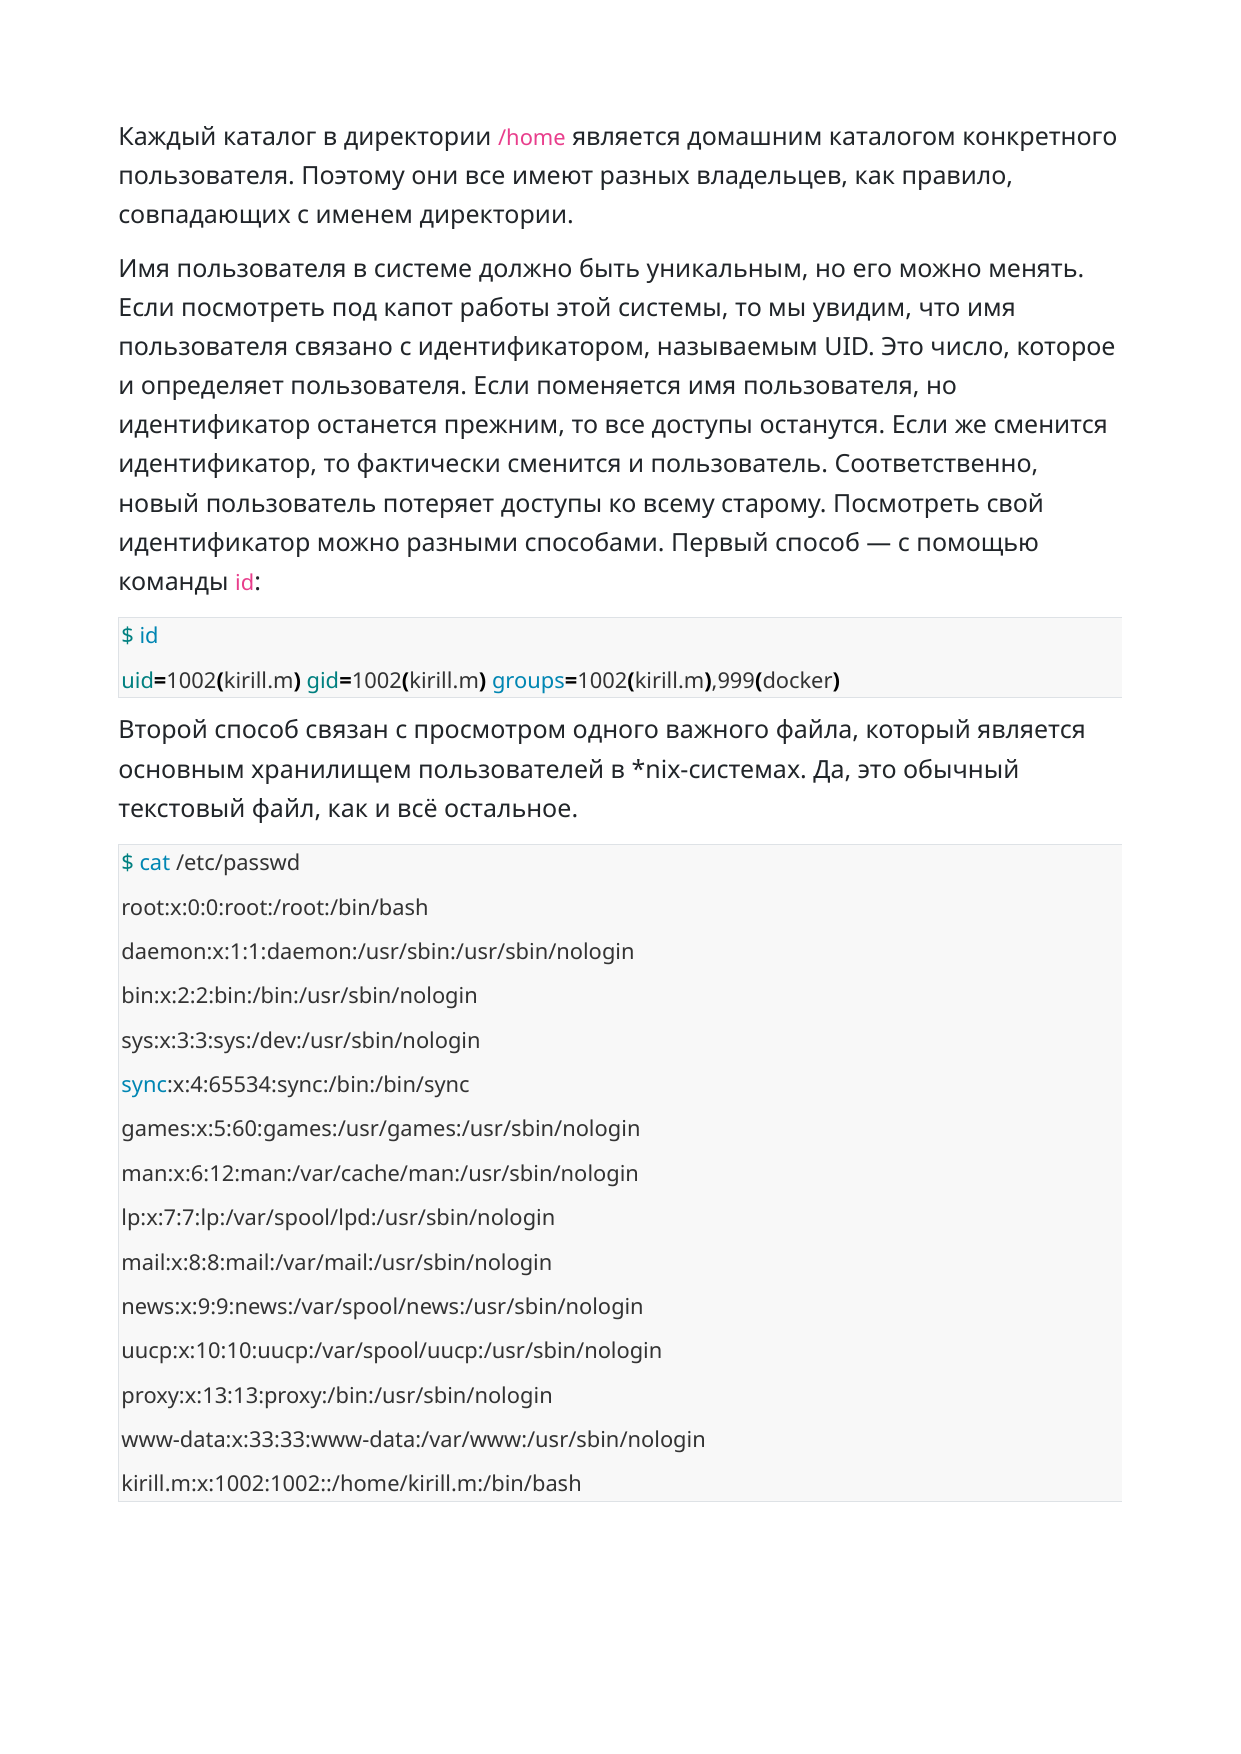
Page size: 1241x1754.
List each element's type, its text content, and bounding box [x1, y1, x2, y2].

text Второй способ связан с просмотром одного важного файла, который является основным хранилищем пользователей в *nix-системах. Да, это обычный текстовый файл, как и всё остальное. [118, 712, 1122, 824]
text sync:x:4:65534:sync:/bin:/bin/sync [119, 1066, 1122, 1099]
text daemon:x:1:1:daemon:/usr/sbin:/usr/sbin/nologin [119, 933, 1122, 966]
text proxy:x:13:13:proxy:/bin:/usr/sbin/nologin [119, 1377, 1122, 1409]
text Имя пользователя в системе должно быть уникальным, но его можно менять. Если посмотреть под капот работы этой системы, то мы увидим, что имя пользователя связано с идентификатором, называемым UID. Это число, которое и определяет пользователя. Если поменяется имя пользователя, но идентификатор останется прежним, то все доступы останутся. Если же сменится идентификатор, то фактически сменится и пользователь. Соответственно, новый пользователь потеряет доступы ко всему старому. Посмотреть свой идентификатор можно разными способами. Первый способ — с помощью команды id: [118, 250, 1122, 598]
text news:x:9:9:news:/var/spool/news:/usr/sbin/nologin [119, 1288, 1122, 1321]
text $ cat /etc/passwd [119, 845, 1122, 877]
text games:x:5:60:games:/usr/games:/usr/sbin/nologin [119, 1110, 1122, 1143]
text root:x:0:0:root:/root:/bin/bash [119, 888, 1122, 921]
text uucp:x:10:10:uucp:/var/spool/uucp:/usr/sbin/nologin [119, 1332, 1122, 1365]
text man:x:6:12:man:/var/cache/man:/usr/sbin/nologin [119, 1155, 1122, 1188]
text kirill.m:x:1002:1002::/home/kirill.m:/bin/bash [119, 1465, 1122, 1501]
text www-data:x:33:33:www-data:/var/www:/usr/sbin/nologin [119, 1421, 1122, 1454]
text mail:x:8:8:mail:/var/mail:/usr/sbin/nologin [119, 1243, 1122, 1276]
text $ id [119, 618, 1122, 650]
text uid=1002(kirill.m) gid=1002(kirill.m) groups=1002(kirill.m),999(docker) [119, 662, 1122, 697]
text bin:x:2:2:bin:/bin:/usr/sbin/nologin [119, 977, 1122, 1010]
text sys:x:3:3:sys:/dev:/usr/sbin/nologin [119, 1022, 1122, 1054]
text lp:x:7:7:lp:/var/spool/lpd:/usr/sbin/nologin [119, 1199, 1122, 1232]
text Каждый каталог в директории /home является домашним каталогом конкретного пользователя. Поэтому они все имеют разных владельцев, как правило, совпадающих с именем директории. [118, 118, 1122, 231]
